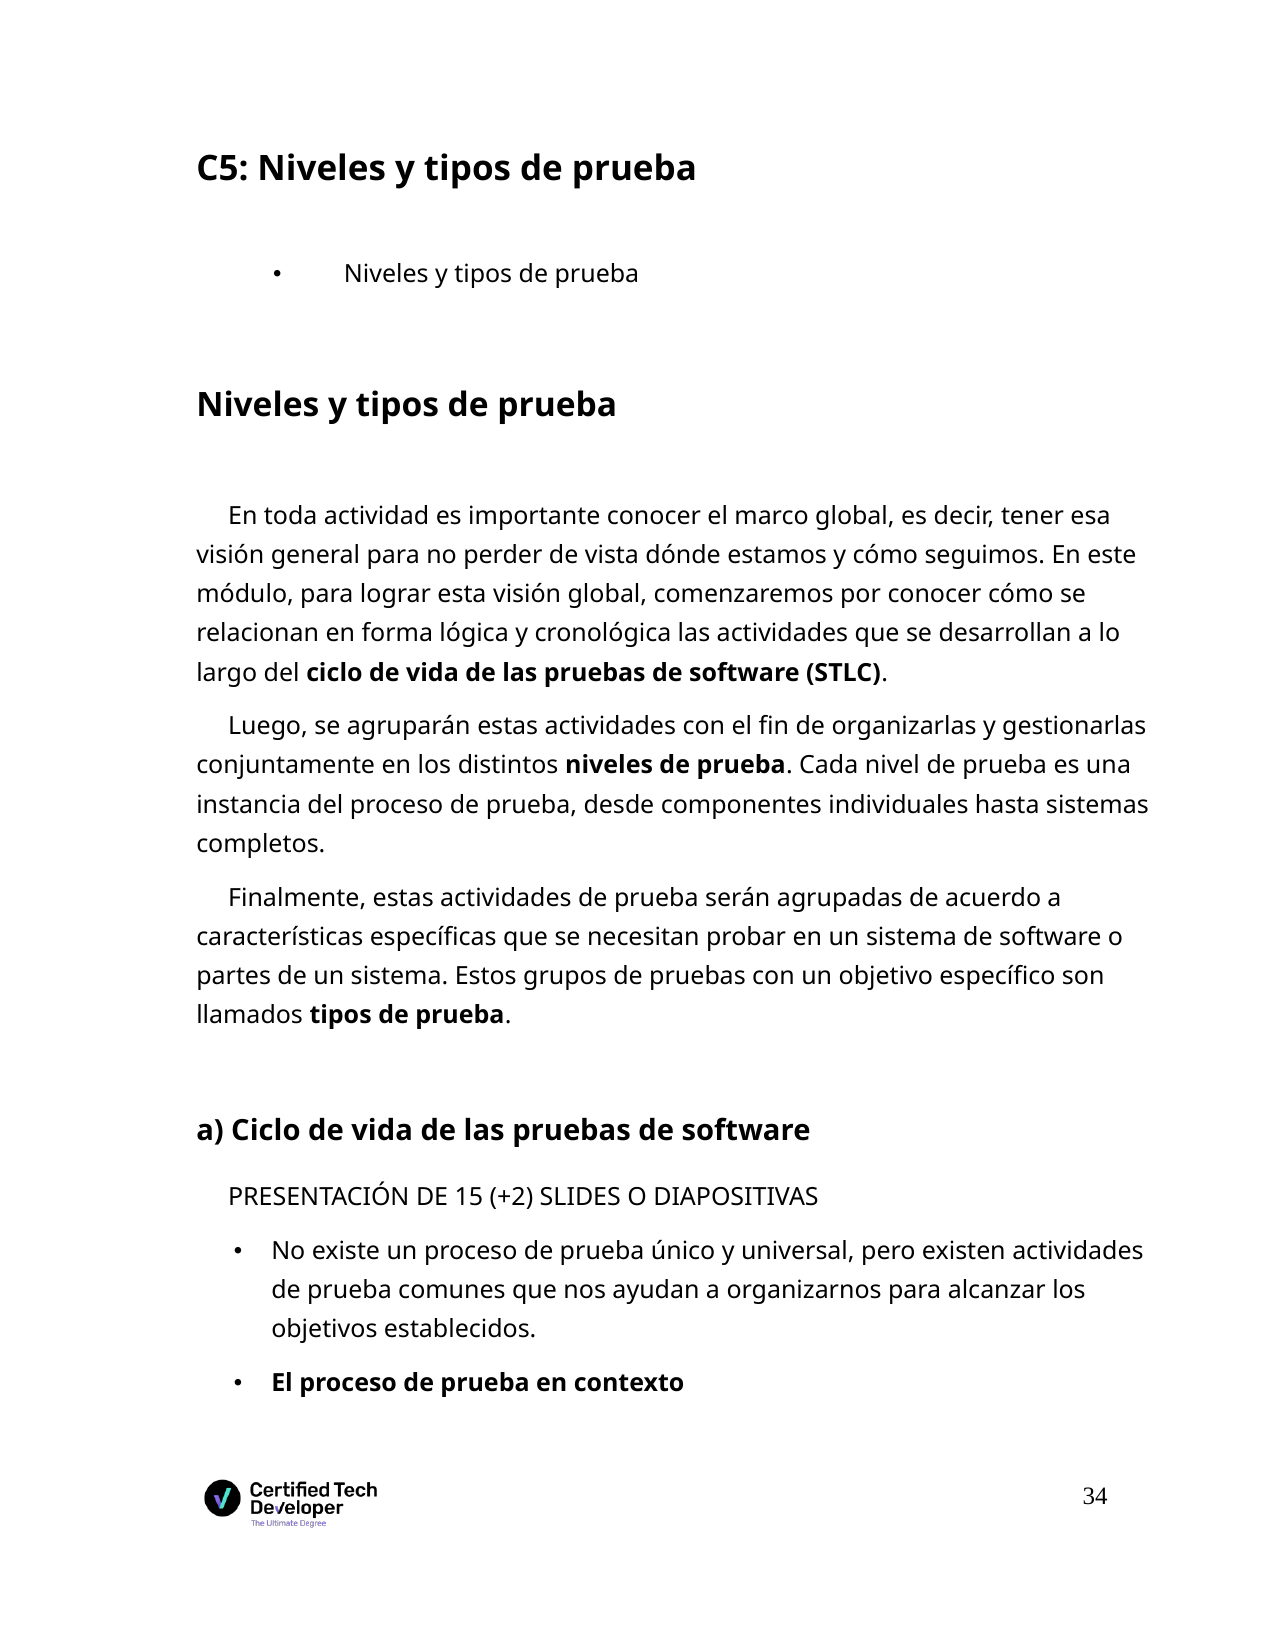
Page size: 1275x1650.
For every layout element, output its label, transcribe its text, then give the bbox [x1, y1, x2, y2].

text PRESENTACIÓN DE 15 (+2) SLIDES O DIAPOSITIVAS [196, 1179, 1156, 1213]
text En toda actividad es importante conocer el marco global, es decir, tener esa visión general para no perder de vista dónde estamos y cómo seguimos. En este módulo, para lograr esta visión global, comenzaremos por conocer cómo se relacionan en forma lógica y cronológica las actividades que se desarrollan a lo largo del ciclo de vida de las pruebas de software (STLC). [196, 498, 1156, 688]
subtitle C5: Niveles y tipos de prueba [196, 143, 1156, 191]
list Niveles y tipos de prueba [273, 256, 1156, 290]
list No existe un proceso de prueba único y universal, pero existen actividades de prueba comunes que nos ayudan a organizarnos para alcanzar los objetivos establecidos. [233, 1232, 1156, 1345]
subtitle Niveles y tipos de prueba [196, 380, 1156, 426]
subtitle a) Ciclo de vida de las pruebas de software [196, 1109, 1156, 1149]
text Finalmente, estas actividades de prueba serán agrupadas de acuerdo a características específicas que se necesitan probar en un sistema de software o partes de un sistema. Estos grupos de pruebas con un objetivo específico son llamados tipos de prueba. [196, 879, 1156, 1031]
picture [196, 1466, 388, 1532]
text Luego, se agruparán estas actividades con el fin de organizarlas y gestionarlas conjuntamente en los distintos niveles de prueba. Cada nivel de prueba es una instancia del proceso de prueba, desde componentes individuales hasta sistemas completos. [196, 708, 1156, 859]
list El proceso de prueba en contexto [233, 1364, 1156, 1399]
